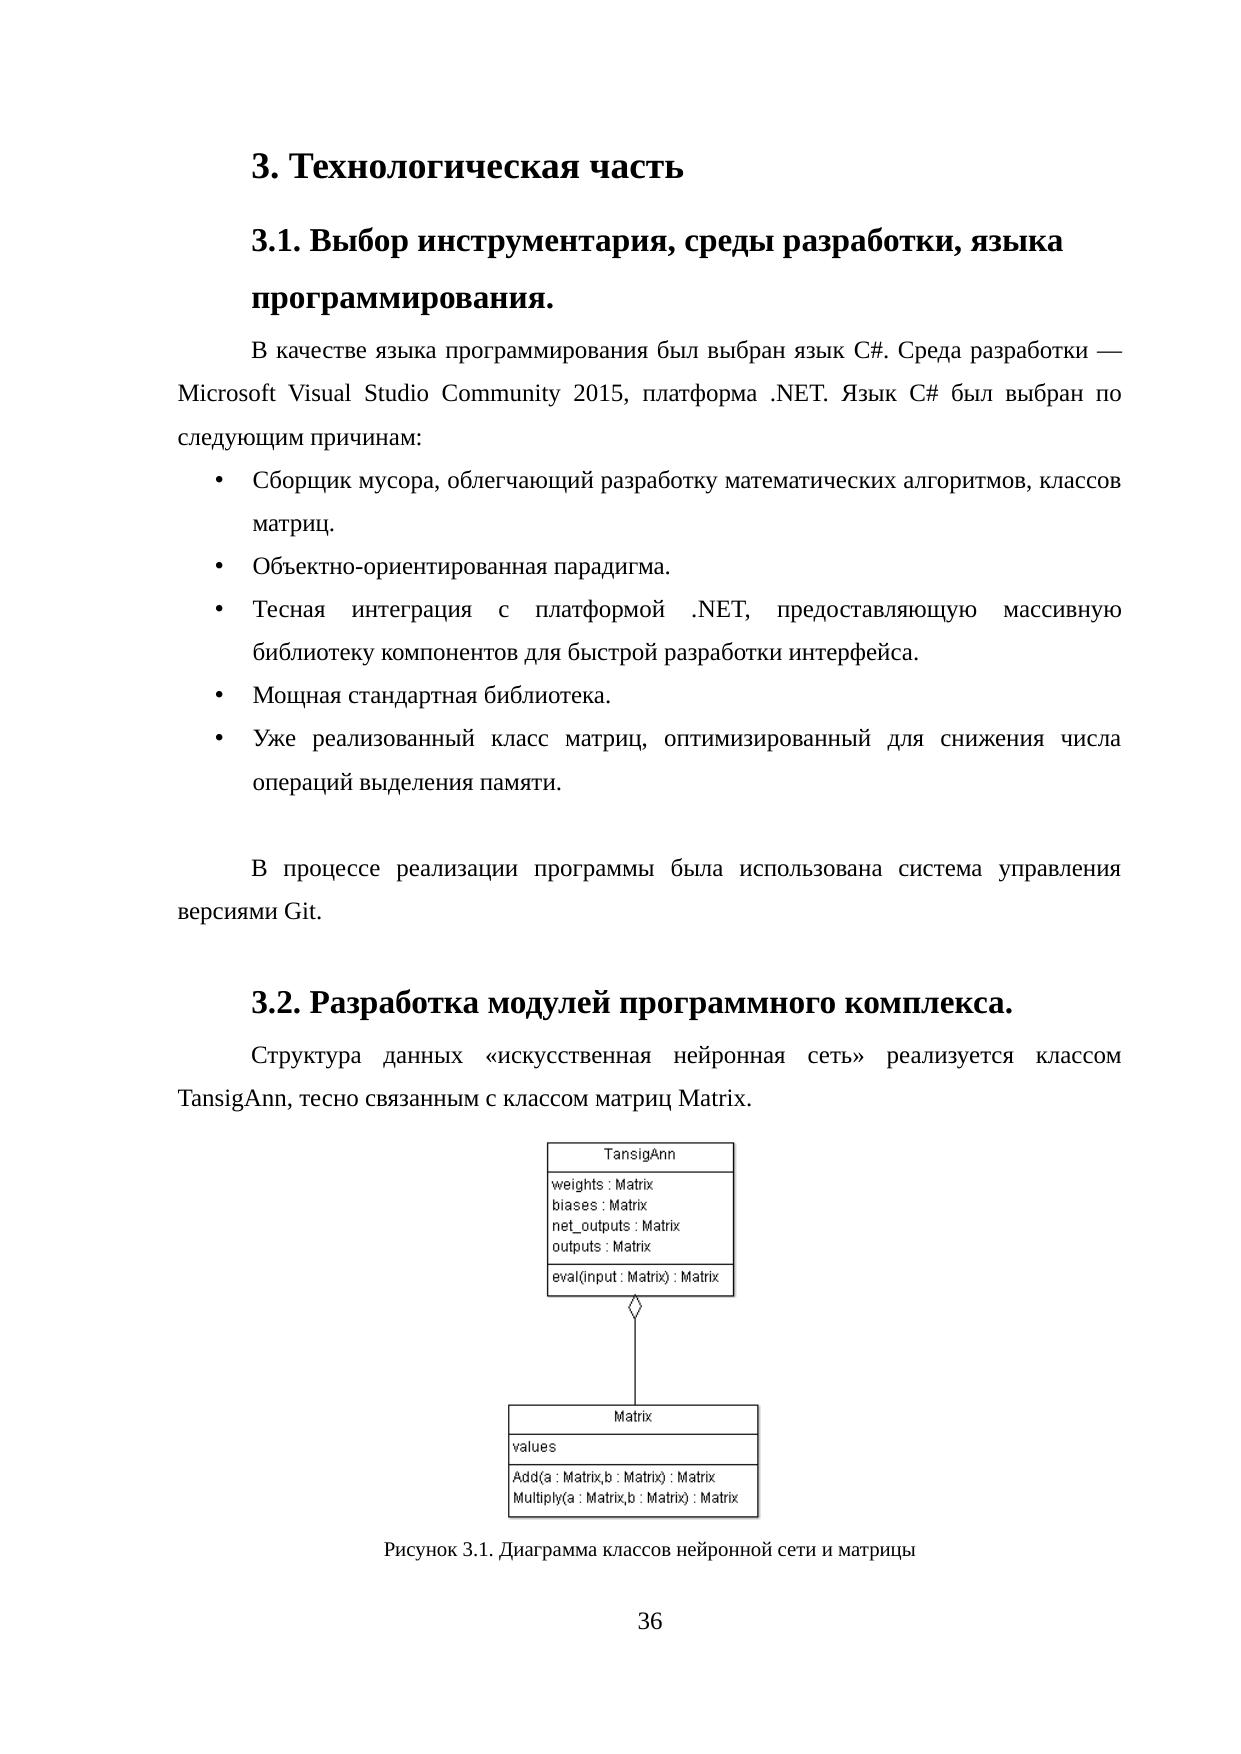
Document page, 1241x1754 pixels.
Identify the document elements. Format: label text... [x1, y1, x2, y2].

text В качестве языка программирования был выбран язык C#. Среда разработки — Microsoft Visual Studio Community 2015, платформа .NET. Язык C# был выбран по следующим причинам: [177, 335, 1122, 450]
list Тесная интеграция с платформой .NET, предоставляющую массивную библиотеку компонентов для быстрой разработки интерфейса. [215, 594, 1122, 666]
list Объектно-ориентированная парадигма. [215, 551, 1122, 580]
list Уже реализованный класс матриц, оптимизированный для снижения числа операций выделения памяти. [215, 723, 1122, 795]
list Мощная стандартная библиотека. [215, 680, 1122, 709]
subtitle 3.1. Выбор инструментария, среды разработки, языка программирования. [251, 220, 1122, 316]
subtitle 3. Технологическая часть [251, 143, 1122, 186]
text Рисунок 3.1. Диаграмма классов нейронной сети и матрицы [177, 1126, 1122, 1561]
picture [490, 1123, 778, 1537]
text В процессе реализации программы была использована система управления версиями Git. [177, 853, 1122, 925]
text Структура данных «искусственная нейронная сеть» реализуется классом TansigAnn, тесно связанным с классом матриц Matrix. [177, 1040, 1122, 1112]
subtitle 3.2. Разработка модулей программного комплекса. [251, 982, 1122, 1021]
list Сборщик мусора, облегчающий разработку математических алгоритмов, классов матриц. [215, 465, 1122, 537]
